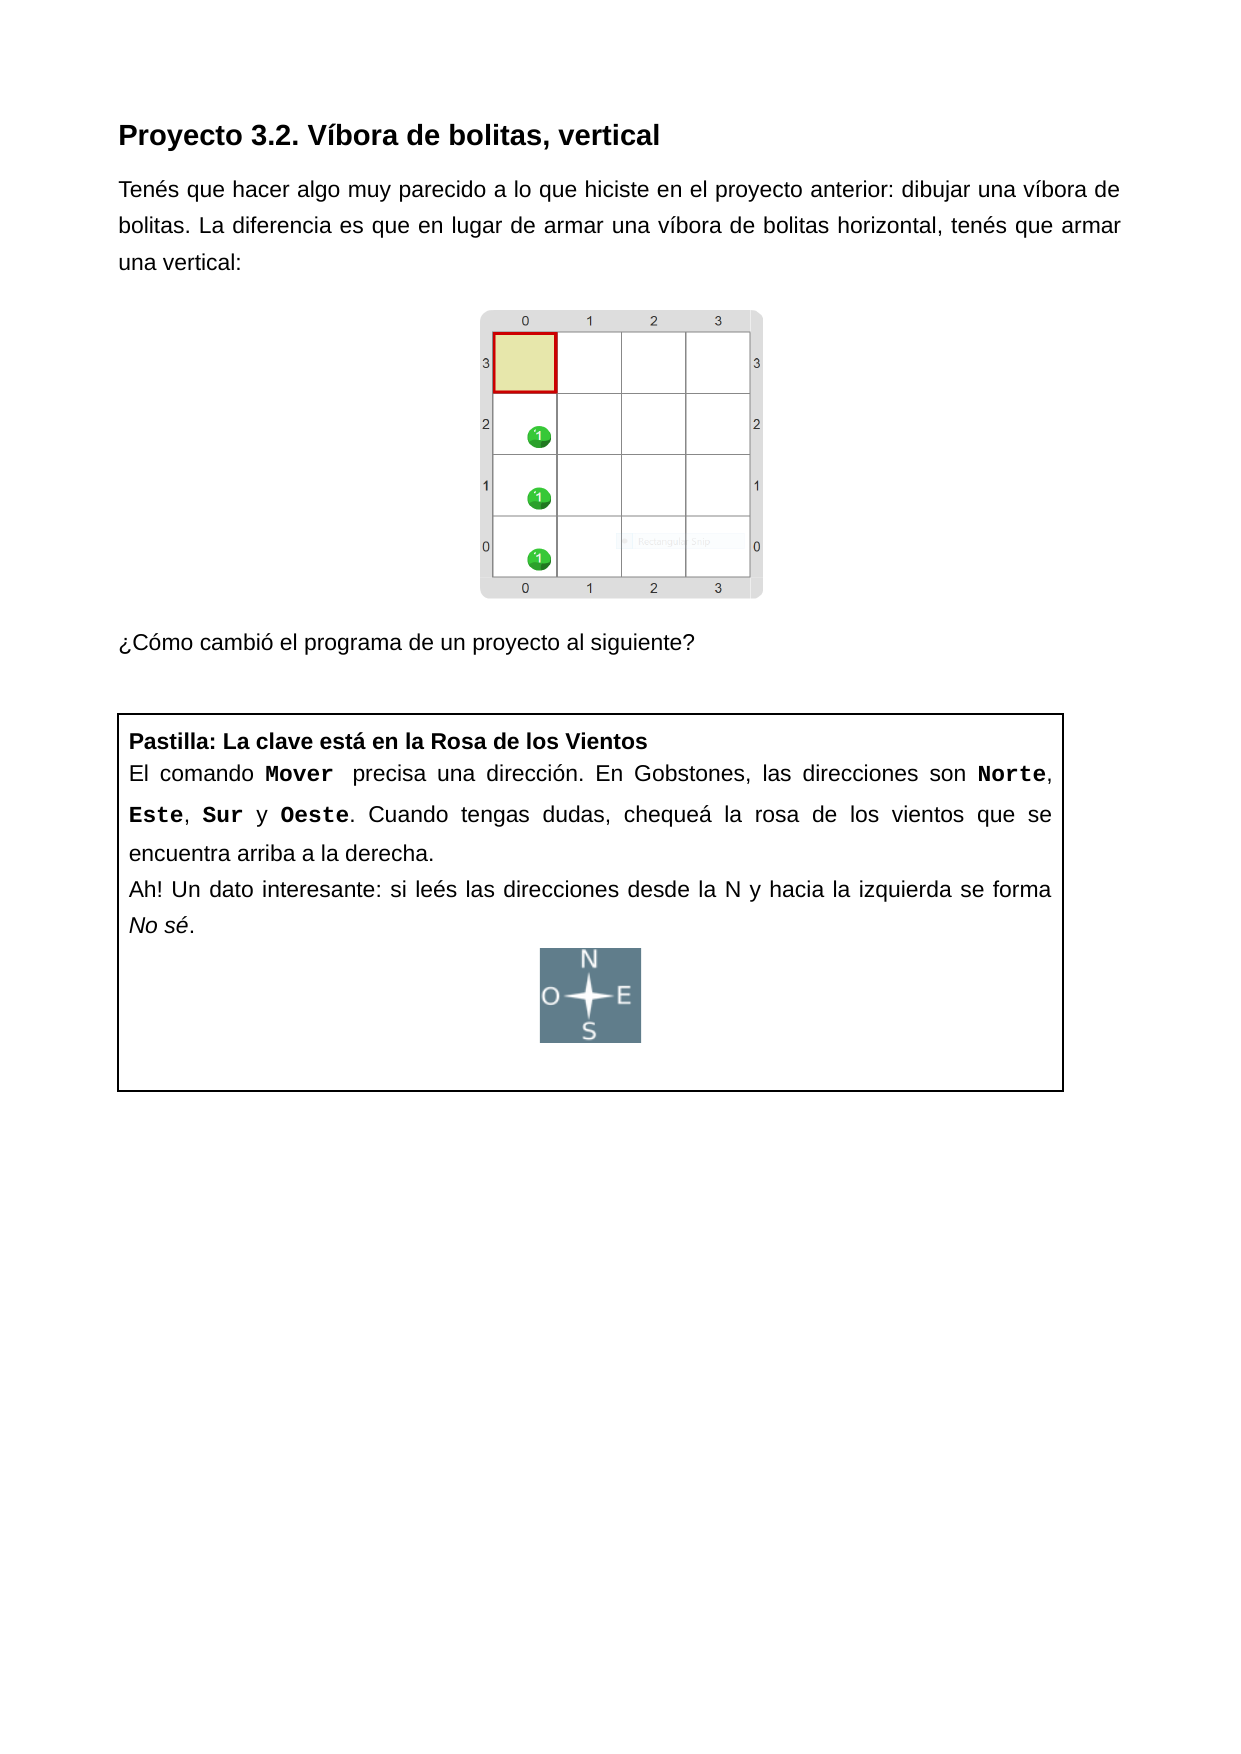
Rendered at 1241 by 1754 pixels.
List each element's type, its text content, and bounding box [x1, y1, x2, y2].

picture [467, 297, 773, 607]
text Proyecto 3.2. Víbora de bolitas, vertical [118, 118, 1122, 152]
text Tenés que hacer algo muy parecido a lo que hiciste en el proyecto anterior: dibujar una víbora de bolitas. La diferencia es que en lugar de armar una víbora de bolitas horizontal, tenés que armar una vertical: [118, 176, 1122, 275]
table_header Pastilla: La clave está en la Rosa de los Vientos El comando Mover precisa una dirección. En Gobstones, las direcciones son Norte, Este, Sur y Oeste. Cuando tengas dudas, chequeá la rosa de los vientos que se encuentra arriba a la derecha. Ah! Un dato interesante: si leés las direcciones desde la N y hacia la izquierda se forma No sé. [119, 715, 1062, 1090]
text ¿Cómo cambió el programa de un proyecto al siguiente? [118, 629, 1122, 655]
picture [539, 948, 642, 1043]
